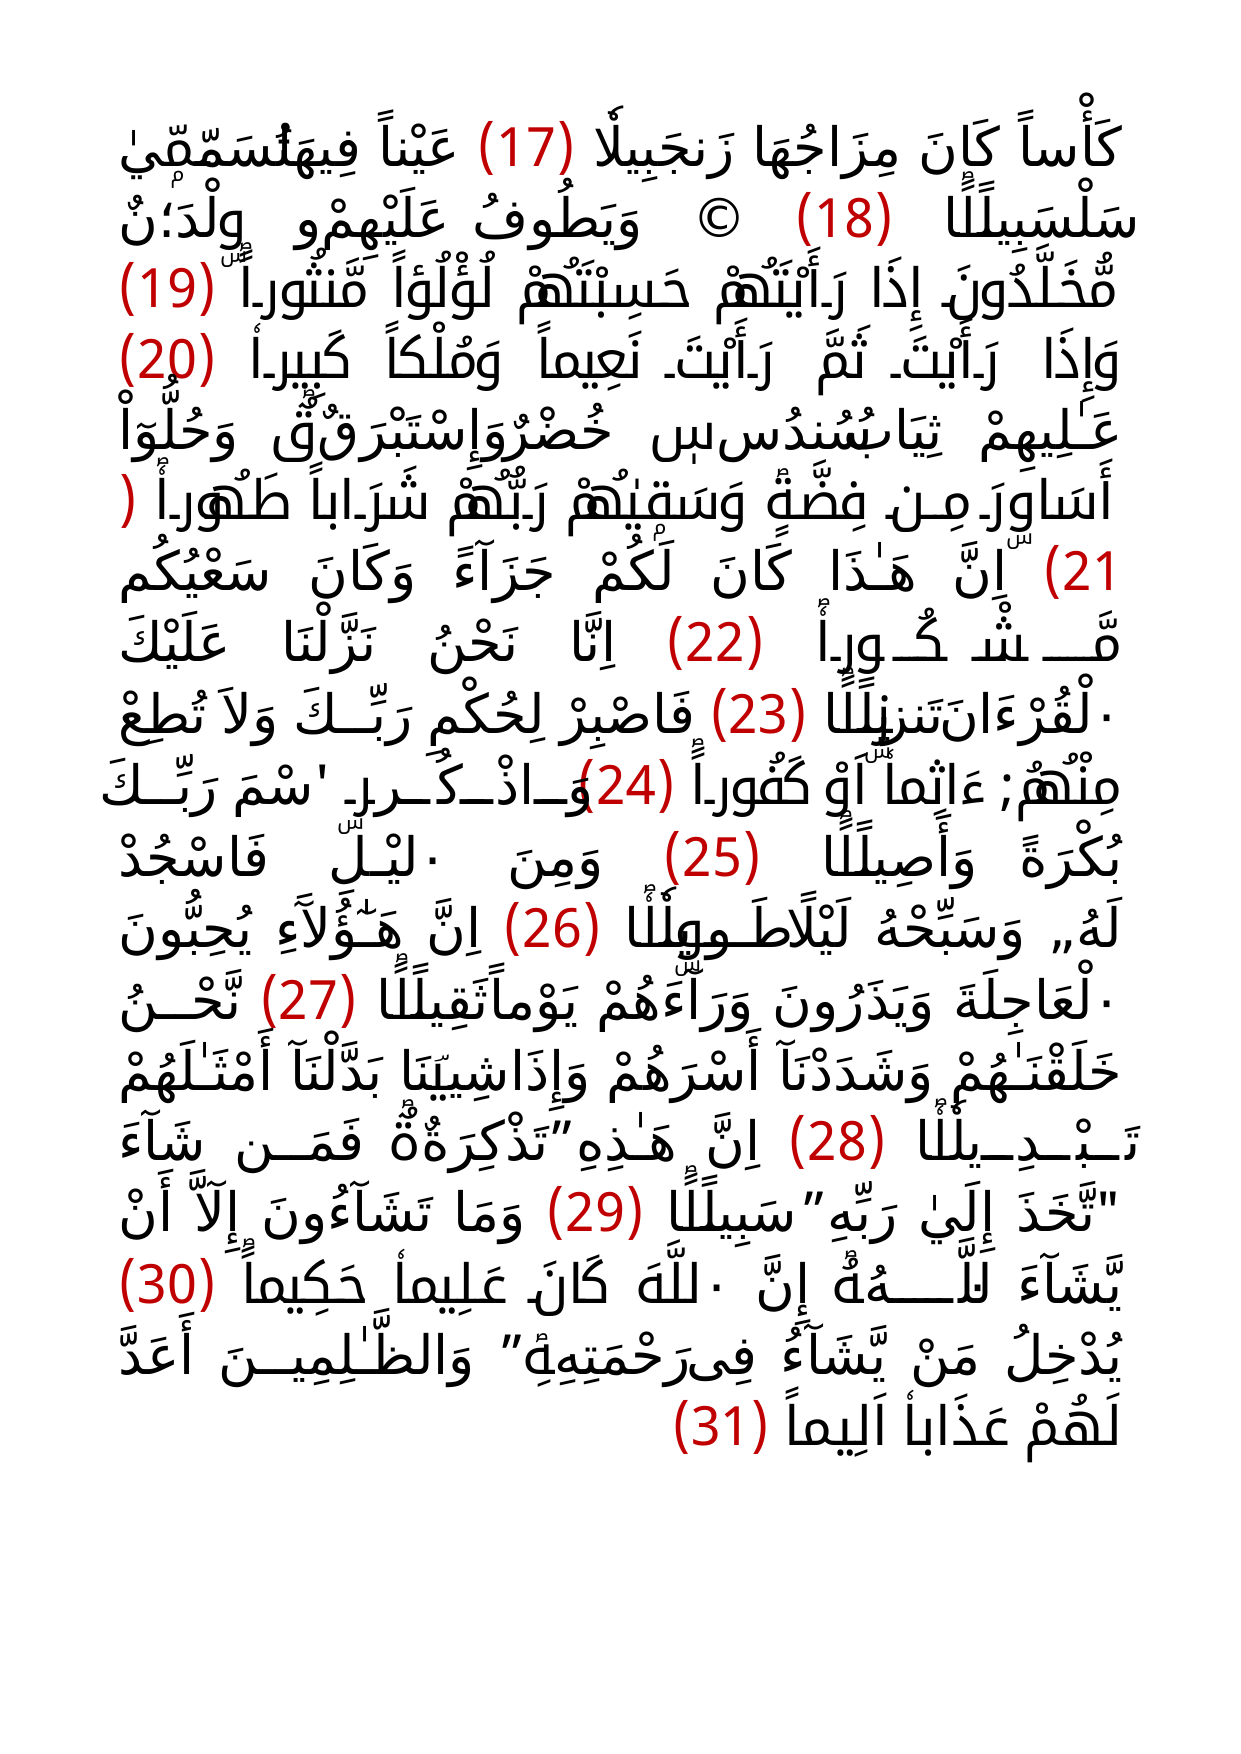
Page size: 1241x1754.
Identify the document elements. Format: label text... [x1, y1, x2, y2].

text ® بِسْمِ ۱للَّهِ ۱لرَّحْمَـٰنِ ۱لرَّحِيمِ هَلَ اَتۭيٰ عَلَي ۰لِانسَـٰنِ حِينٌ مِّــنَ ۰لدَّهْرۣ لَمْ يَكُــن شَيْـٔاً مَّذْكُوراٗؐ (1) اِنَّا خَلَقْنَا ۰لِانسَـٰنَ مِــن نُّطْفَةٖ اَمْشَاجٍ نَّبْتَلِيهِ فَجَعَلْنَـٰهُ سَمِيعاَۢ بَصِيراٗؐ (2) اِنَّا هَدَيْنَـٰهُ ۴لسَّبِيلَ إِمَّا شَاكِراً وَإِمَّا كَفُوراٗؐ (3) اِنَّـآ أَعْتَدْنَا لِلْكۭـٰفِـرۣيــنَ سَچَسِلًا وَأَغْچَلًا وَسَعِيراٗؐ (4) اِنَّ ۰لاَبْرَارَ يَشْرَبُونَ مِــن كَأْسسسٍ كَانَ مِزَاجُهَا كَافُوراٗ (5) عَيْناً يَشْرَبُ بِهَا عِبَادُ ۴للَّهِ يُفَجِّرُونَهَا تَفْجِيراًؐ (6) يُوفُونَ بِالنَّذْرۣ وَيَخَافُونَ يَوْماً كَانَ شَرُّهُ„ مُسْتَطِيراًؐ (7) وَيُطْعِمُونَ ۰لطَّعَامَ عَلَــيٰ حُبِّهِ” مِسْكِيناً وَيَتِيماً وَأَسِيراٗ (8) اِنَّمَا نُطْعِمُكُمْ لِوَجْهِ ۱للَّهِؐ لاَ نُرۣيدُ مِنكُمْ جَزَآءً وَلاَ شُكُوراٗؐ (9) اِنَّا نَخَافُ مِن رَّبِّنَا يَوْماٗ عَبُوساً قَمْطَرۣيراًؐ (10) فَوَقۭيٰهُمُ ۴للَّهُ شَرَّ ذَ؛لِــكَ ۰لْيَوْمِ وَلَقّۭيٰهُمْ نَضْرَةً وَسُرُوراًؐ (11) وَجَزۭيٰهُم بِمَا صَبَرُواْ جَنَّةً وَحَرۣيراً (12) مُّتَّكِـِٕينَ فِيهَا عَلَــي ۰لاَرَآئِــكِ لاَ يَرَوْنَ فِيهَا شَمْساً وَلاَ زَمْهَرۣيراً (13) وَدَانِيَةٗ عَلَيْهِمْ ظِچَلُهَا وَذُلِّلَتْ قُطُوفُهَا تَذْلِيلًؐا (14) وَيُطَافُ عَلَيْهِم بِـَٔانِيَةٍ مِّن فِضَّةٍ وَأَكْوَابٍ كَانَتْ قَوَارۣيراًؐ (15) قَوَارۣيراً مِّن فِضَّةٍ قَدَّرُوهَا تَقْدِيراًؐ (16) وَيُسْقَوْنَ فِيهَا كَأْساً كَانَ مِزَاجُهَا زَنجَبِيلٗا (17) عَيْناً فِيهَا تُسَمّۭيٰ سَلْسَبِيلًؐا (18) © وَيَطُوفُ عَلَيْهِمْ وۣلْدَ؛نٌ مُّخَلَّدُونَ إِذَا رَأَيْتَهُمْ حَسِبْتَهُمْ لُؤْلُؤاً مَّنثُوراًؐ (19) وَإِذَا رَأَيْتَ ثَمَّ رَأَيْتَ نَعِيماً وَمُلْكاً كَبِيراٗ (20) عَـٰلِيهِمْ ثِيَابُ سُندُسٖ خُضْرٌ وَإِسْتَبْرَقٌؐ وَحُلُّوٓاْ أَسَاوۣرَ مِـن فِضَّةٍؐ وَسَقۭيٰهُمْ رَبُّهُمْ شَرَاباً طَهُوراٗؐ (21) اِنَّ هَـٰذَا كَانَ لَكُمْ جَزَآءً وَكَانَ سَعْيُكُم مَّشْكُوراٗؐ (22) اِنَّا نَحْنُ نَزَّلْنَا عَلَيْكَ ۰لْقُرْءَانَ تَنزۣيلًؐا (23) فَاصْبِرْ لِحُكْمِ رَبِّــكَ وَلاَ تُطِعْ مِنْهُمُ; ءَاثِماٗ اَوْ كَفُوراًؐ (24) وَاذْكُرۣ 'سْمَ رَبِّــكَ بُكْرَةً وَأَصِيلًؐا (25) وَمِنَ ۰ليْـلِ فَاسْجُدْ لَهُ„ وَسَبِّحْهُ لَيْلًا طَـوۣيلٗؐا (26) اِنَّ هَـٰٓؤُلآَءِ يُحِبُّونَ ۰لْعَاجِلَةَ وَيَذَرُونَ وَرَآءَهُمْ يَوْماً ثَقِيلًؐا (27) نَّحْــنُ خَلَقْنَـٰهُمْ وَشَدَدْنَآ أَسْرَهُمْ وَإِذَا شِيؔنَا بَدَّلْنَآ أَمْثَـٰلَهُمْ تَبْدِيلٗؐا (28) اِنَّ هَـٰذِهِ” تَذْكِرَةٌؐ فَمَــن شَآءَ "تَّخَذَ إِلَيٰ رَبِّهِ” سَبِيلًؐا (29) وَمَا تَشَآءُونَ إِلٓاَّ أَنْ يَّشَآءَ ۰للَّهُؐ إِنَّ ۰للَّهَ كَانَ عَلِيماٗ حَكِيماًؐ (30) يُدْخِلُ مَنْ يَّشَآءُ فِى رَحْمَتِهِؐ” وَالظَّـٰلِمِيــنَ أَعَدَّ لَهُمْ عَذَاباٗ اَلِيماً (31) [118, 118, 1122, 1467]
